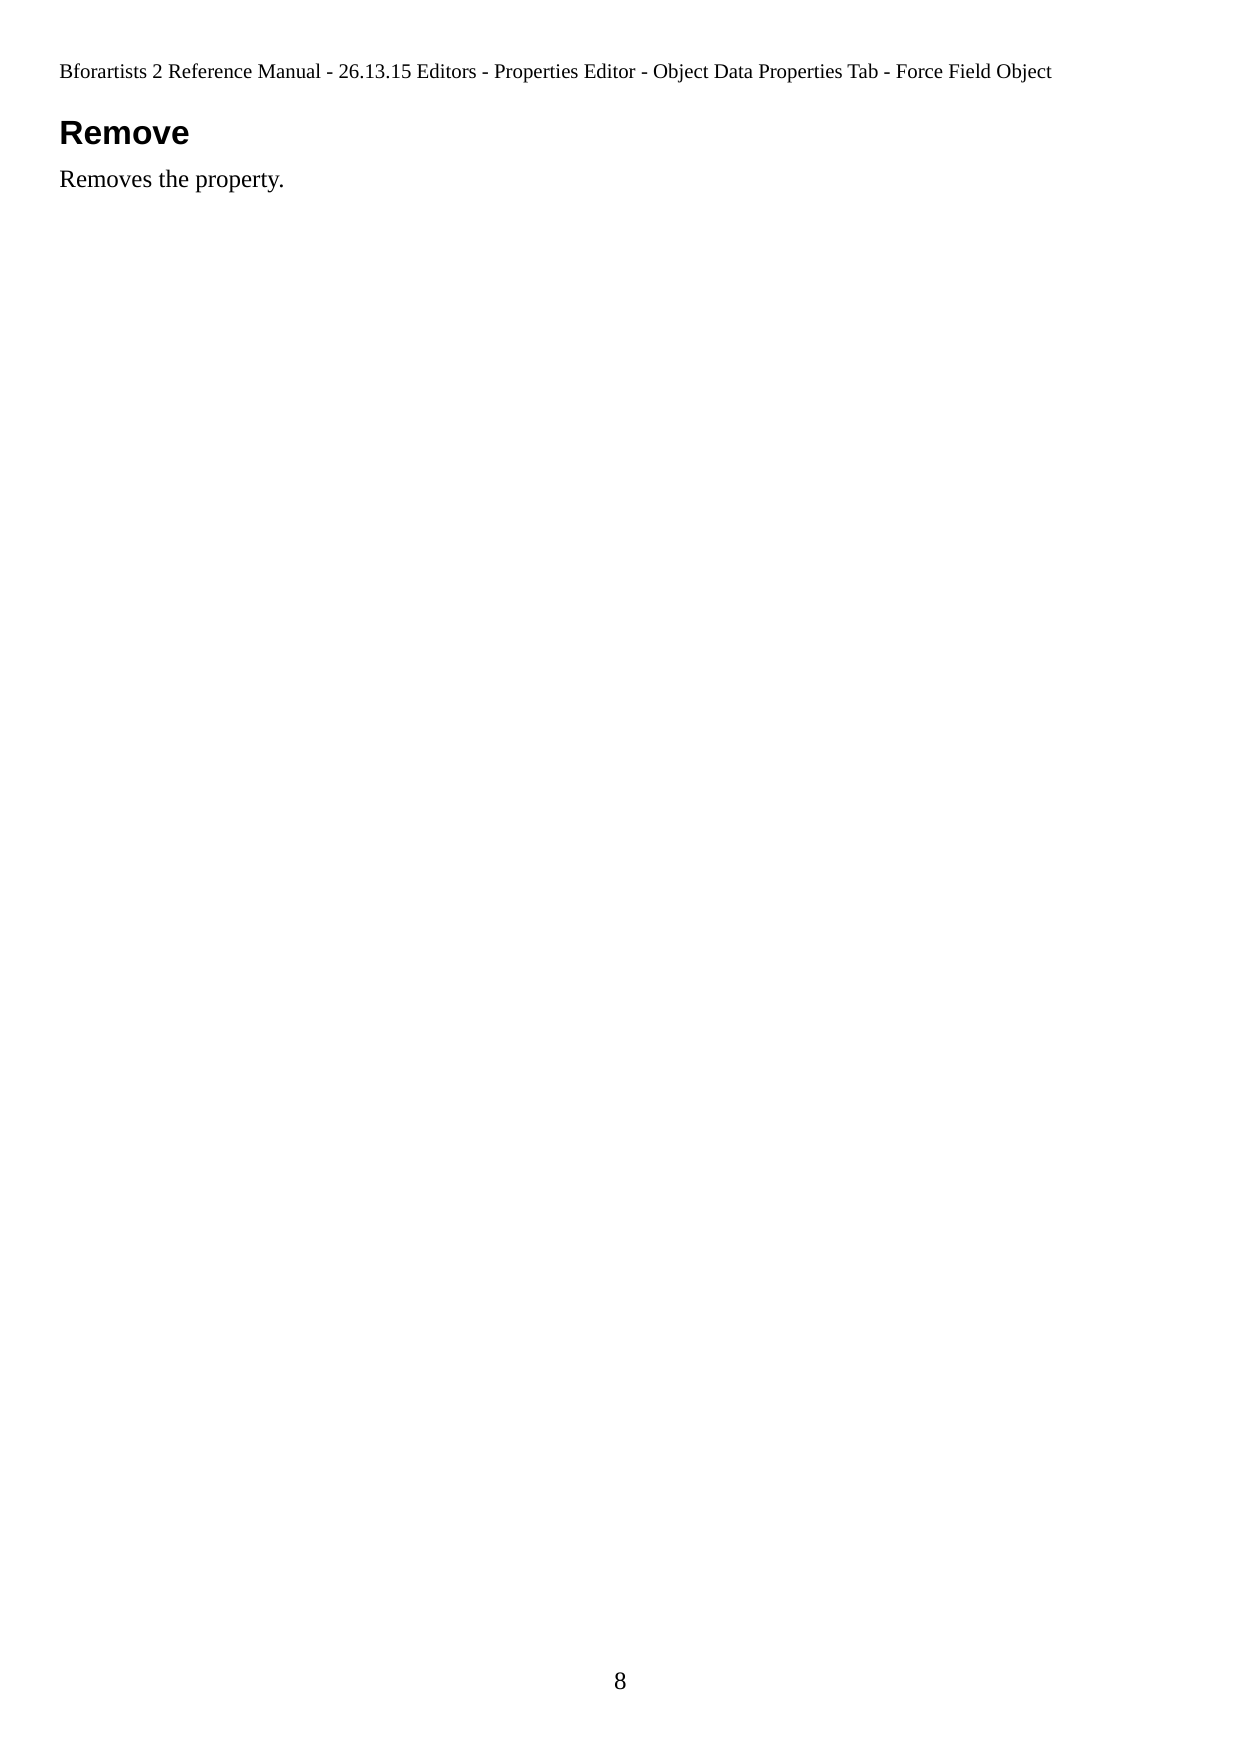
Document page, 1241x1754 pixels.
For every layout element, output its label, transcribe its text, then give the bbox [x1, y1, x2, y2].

text Removes the property. [59, 164, 1181, 192]
subtitle Remove [59, 113, 1181, 151]
